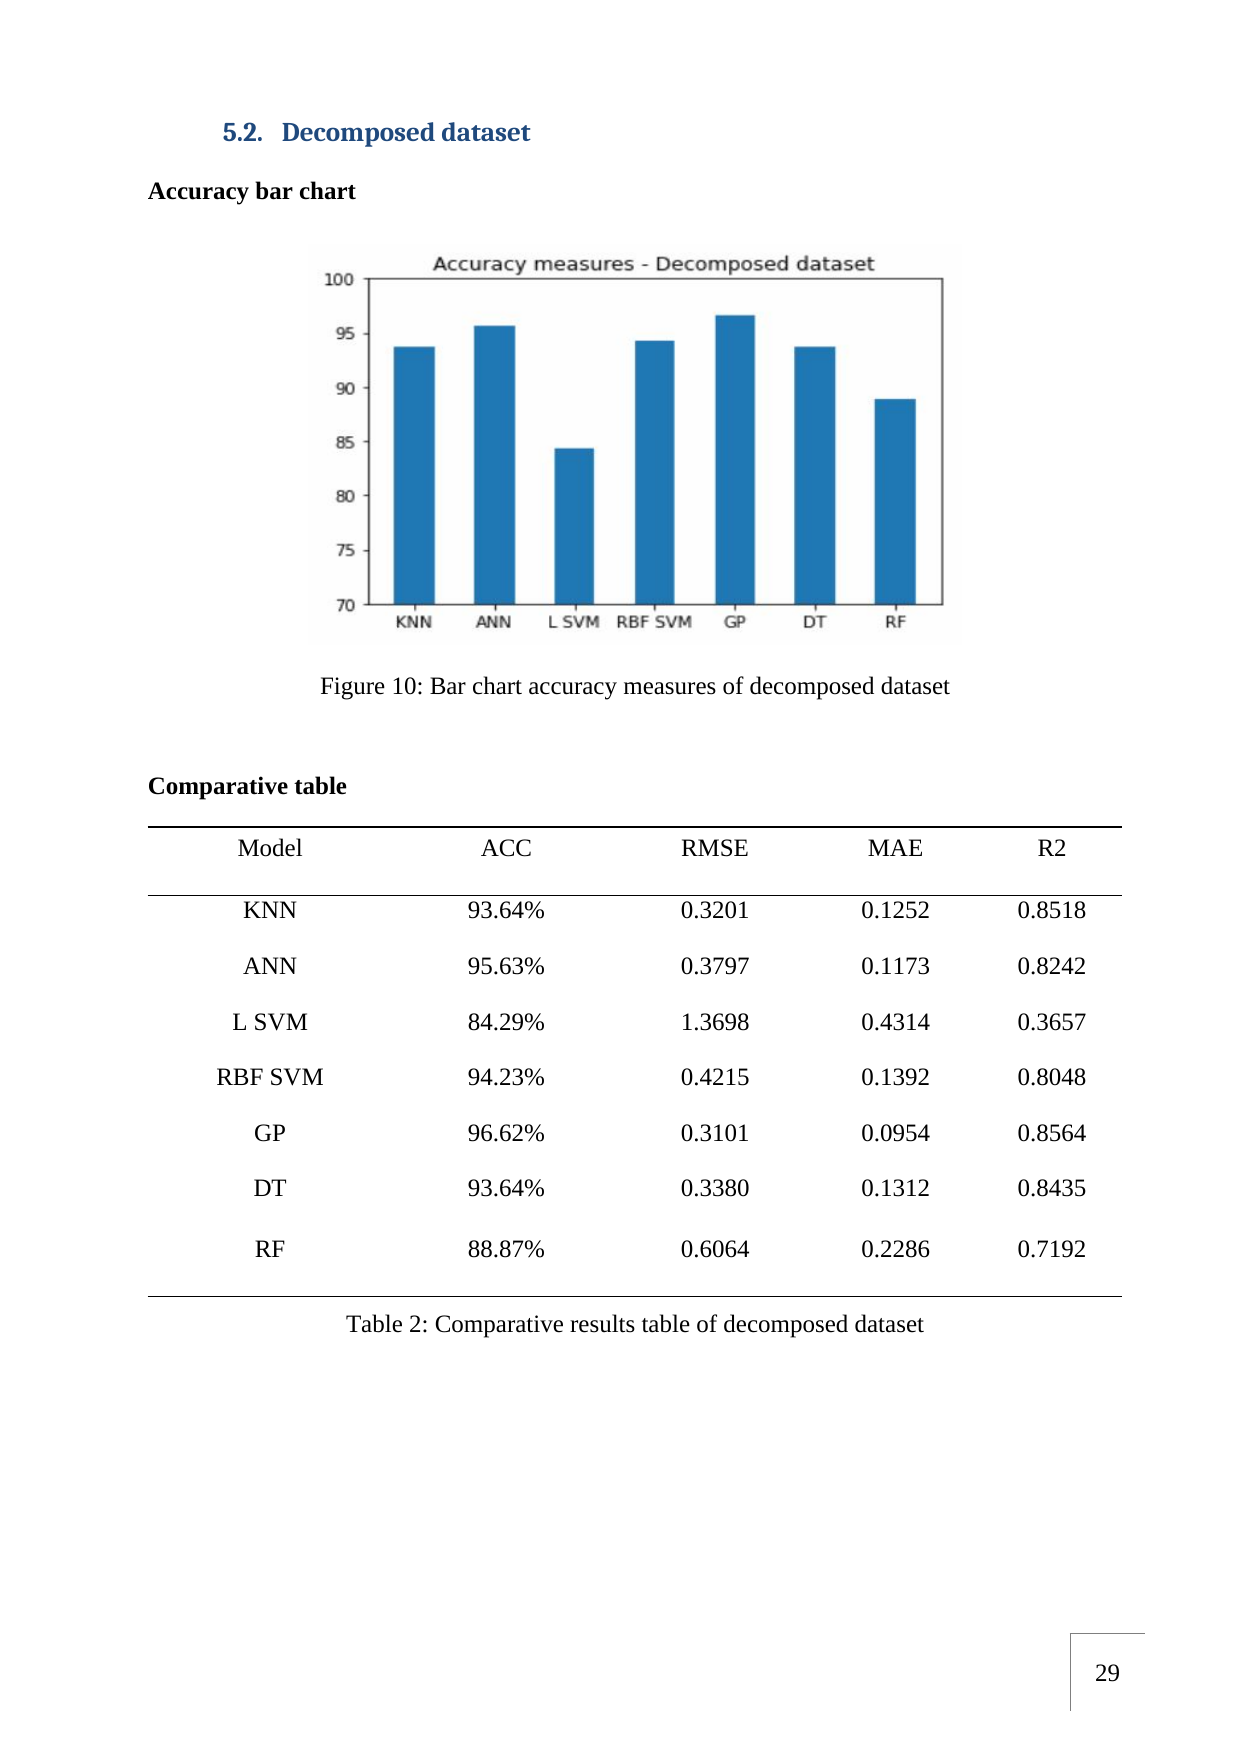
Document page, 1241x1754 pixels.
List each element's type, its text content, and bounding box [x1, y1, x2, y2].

table_cell GP [148, 1118, 392, 1173]
table_cell 0.8564 [982, 1118, 1122, 1173]
table_cell 0.3380 [621, 1173, 809, 1229]
table_cell 0.0954 [809, 1118, 982, 1173]
table_header MAE [809, 828, 982, 894]
table_cell 0.2286 [809, 1229, 982, 1296]
table_cell DT [148, 1173, 392, 1229]
text Comparative table [142, 700, 1128, 799]
table_cell 0.7192 [982, 1229, 1122, 1296]
table_cell 0.8048 [982, 1062, 1122, 1118]
table_cell ANN [148, 951, 392, 1007]
text Table 2: Comparative results table of decomposed dataset [148, 1309, 1122, 1338]
picture [308, 244, 962, 645]
table_cell 0.3657 [982, 1007, 1122, 1062]
table_cell 0.1312 [809, 1173, 982, 1229]
text Accuracy bar chart [148, 176, 1122, 205]
table_cell 0.1392 [809, 1062, 982, 1118]
table_cell 88.87% [392, 1229, 621, 1296]
table_cell L SVM [148, 1007, 392, 1062]
subtitle Decomposed dataset [223, 117, 1122, 148]
table_cell 1.3698 [621, 1007, 809, 1062]
table_cell 0.8242 [982, 951, 1122, 1007]
text [142, 232, 1128, 244]
table_cell 0.3797 [621, 951, 809, 1007]
table_cell 0.1252 [809, 896, 982, 951]
text Figure 10: Bar chart accuracy measures of decomposed dataset [142, 244, 1128, 700]
table_cell 95.63% [392, 951, 621, 1007]
table_cell KNN [148, 896, 392, 951]
table_cell RF [148, 1229, 392, 1296]
table_cell 0.3201 [621, 896, 809, 951]
table_cell 0.4314 [809, 1007, 982, 1062]
table_header RMSE [621, 828, 809, 894]
table_cell 0.8518 [982, 896, 1122, 951]
table_cell 0.4215 [621, 1062, 809, 1118]
table_cell RBF SVM [148, 1062, 392, 1118]
table_cell 93.64% [392, 896, 621, 951]
table_cell 0.1173 [809, 951, 982, 1007]
table_cell 94.23% [392, 1062, 621, 1118]
table_cell 0.8435 [982, 1173, 1122, 1229]
table_header ACC [392, 828, 621, 894]
table_cell 84.29% [392, 1007, 621, 1062]
table_cell 96.62% [392, 1118, 621, 1173]
table_cell 93.64% [392, 1173, 621, 1229]
table_cell 0.3101 [621, 1118, 809, 1173]
table_cell 0.6064 [621, 1229, 809, 1296]
table_header R2 [982, 828, 1122, 894]
table_header Model [148, 828, 392, 894]
